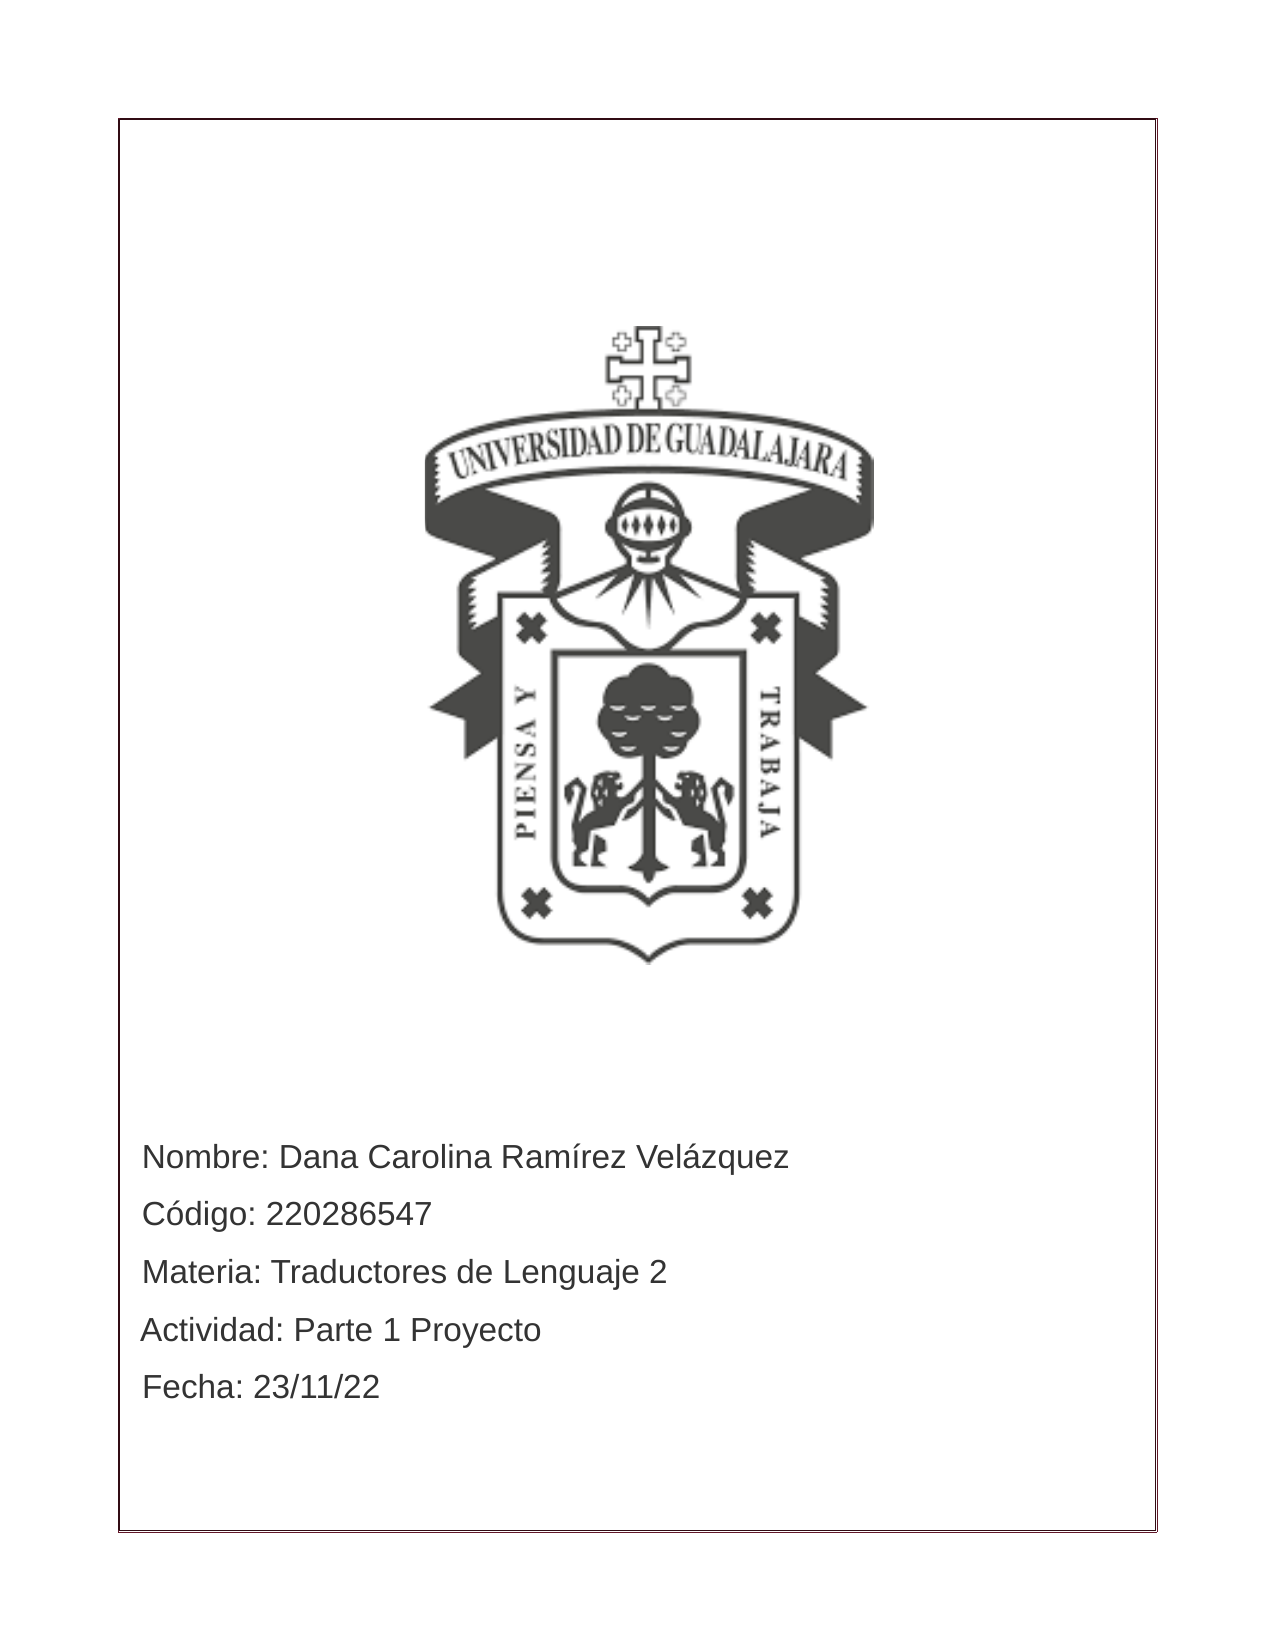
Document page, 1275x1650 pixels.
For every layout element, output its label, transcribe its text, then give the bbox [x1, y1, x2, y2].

text [1158, 1309, 1217, 1348]
picture [424, 326, 874, 965]
text [1158, 1252, 1217, 1290]
text Materia: Traductores de Lenguaje 2 [123, 1252, 1155, 1290]
text Actividad: Parte 1 Proyecto [123, 1309, 1155, 1348]
text [1158, 1137, 1217, 1175]
text [1158, 1194, 1217, 1233]
text Nombre: Dana Carolina Ramírez Velázquez [123, 1137, 1155, 1175]
text Código: 220286547 [123, 1194, 1155, 1233]
text Fecha: 23/11/22 [142, 1367, 1124, 1406]
